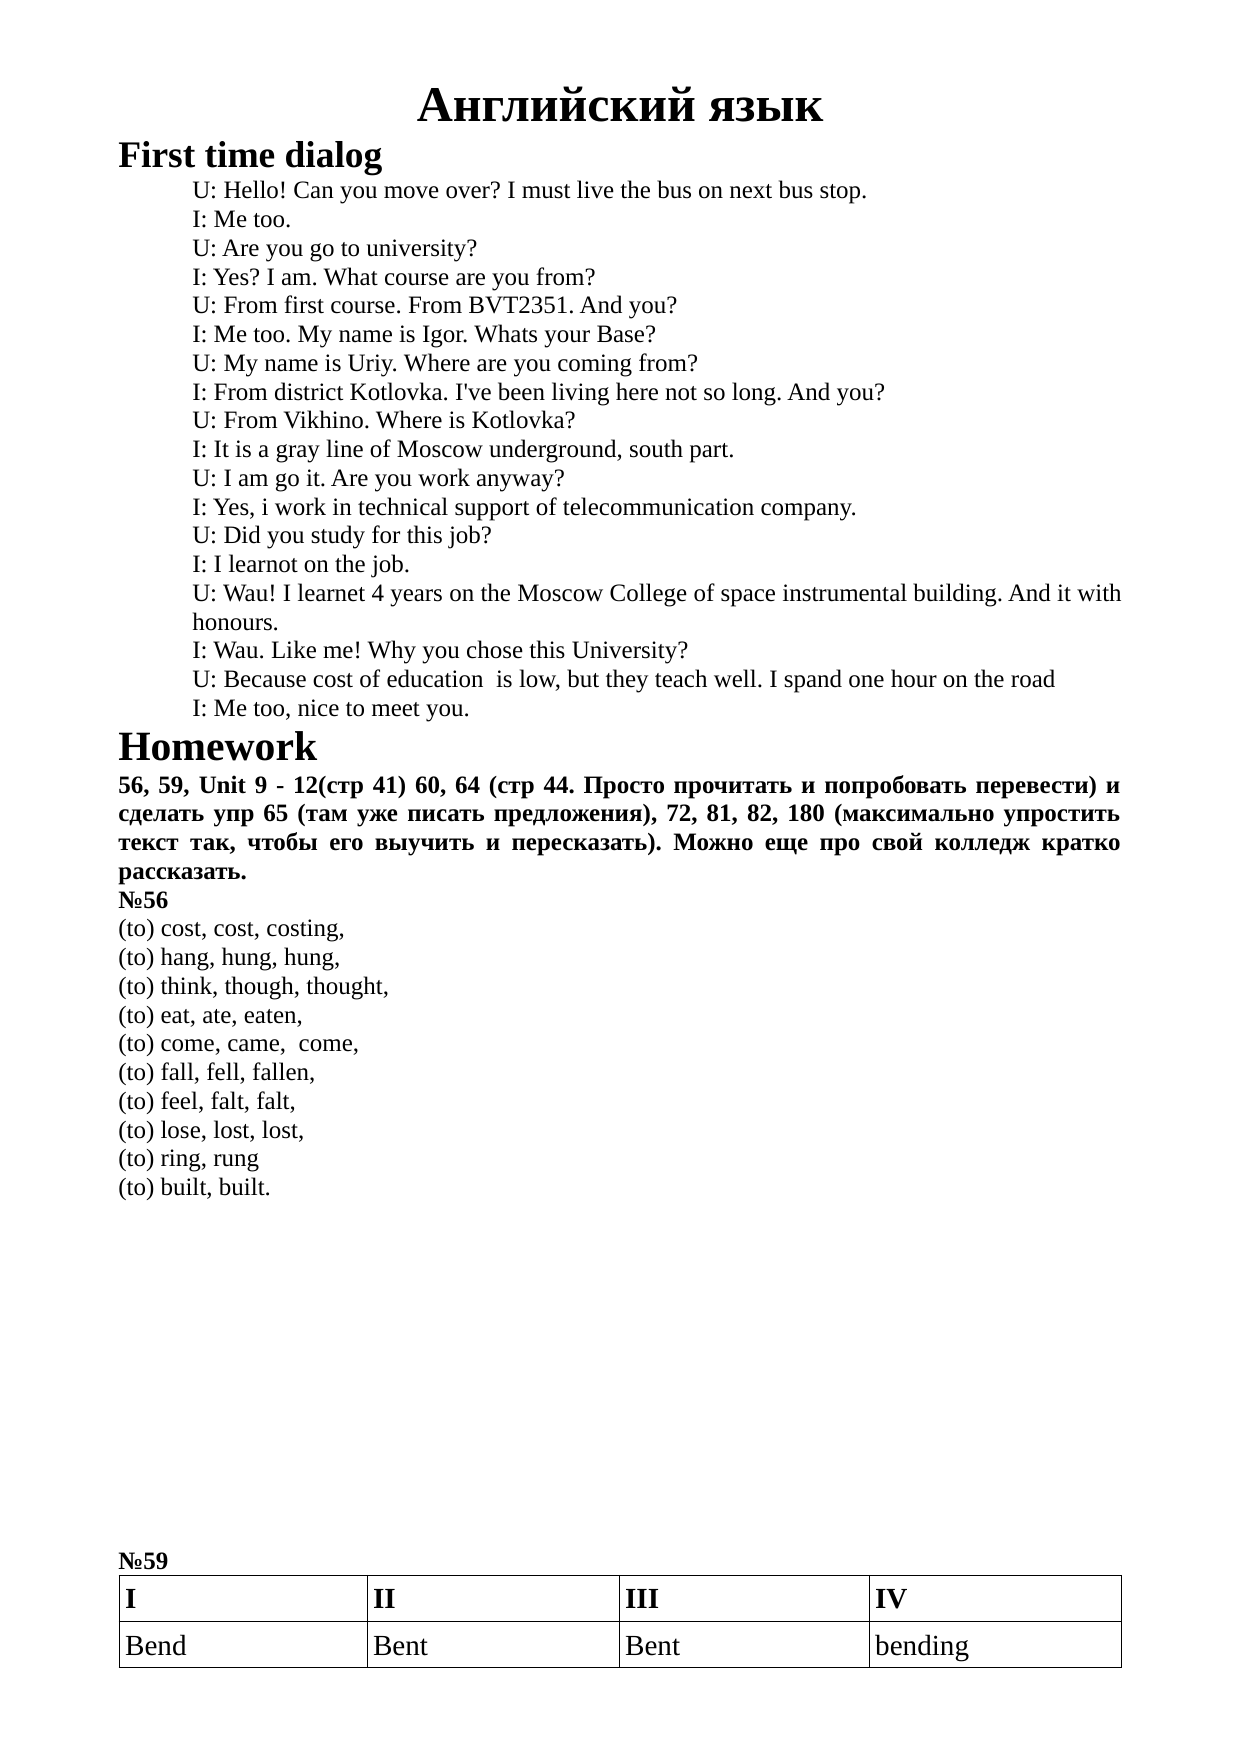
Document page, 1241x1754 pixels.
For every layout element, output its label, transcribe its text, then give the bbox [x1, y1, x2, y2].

text U: My name is Uriy. Where are you coming from? [118, 348, 1122, 377]
text 56, 59, Unit 9 - 12(стр 41) 60, 64 (стр 44. Просто прочитать и попробовать перевести) и сделать упр 65 (там уже писать предложения), 72, 81, 82, 180 (максимально упростить текст так, чтобы его выучить и пересказать). Можно еще про свой колледж кратко рассказать. [118, 770, 1122, 885]
text I: Me too. My name is Igor. Whats your Base? [118, 319, 1122, 348]
text First time dialog [118, 132, 1122, 176]
table_cell bending [870, 1622, 1121, 1667]
table_cell Bent [368, 1622, 619, 1667]
table_header IV [870, 1576, 1121, 1621]
text U: From Vikhino. Where is Kotlovka? [118, 406, 1122, 434]
text (to) ring, rung [118, 1143, 1122, 1172]
text (to) hang, hung, hung, [118, 942, 1122, 971]
text I: From district Kotlovka. I've been living here not so long. And you? [118, 377, 1122, 406]
text U: Because cost of education is low, but they teach well. I spand one hour on the road [118, 664, 1122, 693]
text I: Wau. Like me! Why you chose this University? [118, 636, 1122, 664]
text №56 [118, 885, 1122, 913]
text (to) lose, lost, lost, [118, 1115, 1122, 1143]
text I: Yes, i work in technical support of telecommunication company. [118, 492, 1122, 521]
text U: Did you study for this job? [118, 521, 1122, 549]
text I: I learnot on the job. [118, 549, 1122, 578]
table_cell Bent [620, 1622, 869, 1667]
text (to) come, came, come, [118, 1028, 1122, 1057]
table_cell Bend [120, 1622, 367, 1667]
text (to) think, though, thought, [118, 971, 1122, 1000]
text U: I am go it. Are you work anyway? [118, 463, 1122, 492]
text U: From first course. From BVT2351. And you? [118, 291, 1122, 319]
text U: Hello! Can you move over? I must live the bus on next bus stop. [118, 176, 1122, 204]
text (to) eat, ate, eaten, [118, 1000, 1122, 1028]
text I: Me too. [118, 204, 1122, 233]
table_header II [368, 1576, 619, 1621]
text (to) cost, cost, costing, [118, 913, 1122, 942]
text U: Wau! I learnet 4 years on the Moscow College of space instrumental building. And it with honours. [118, 578, 1122, 636]
text I: Me too, nice to meet you. [118, 693, 1122, 722]
table_header I [120, 1576, 367, 1621]
text Homework [118, 722, 1122, 770]
text (to) feel, falt, falt, [118, 1086, 1122, 1115]
text I: Yes? I am. What course are you from? [118, 262, 1122, 291]
table_header III [620, 1576, 869, 1621]
text (to) fall, fell, fallen, [118, 1057, 1122, 1086]
text (to) built, built. [118, 1172, 1122, 1201]
text №59 [118, 1546, 1122, 1575]
text I: It is a gray line of Moscow underground, south part. [118, 434, 1122, 463]
text U: Are you go to university? [118, 233, 1122, 262]
